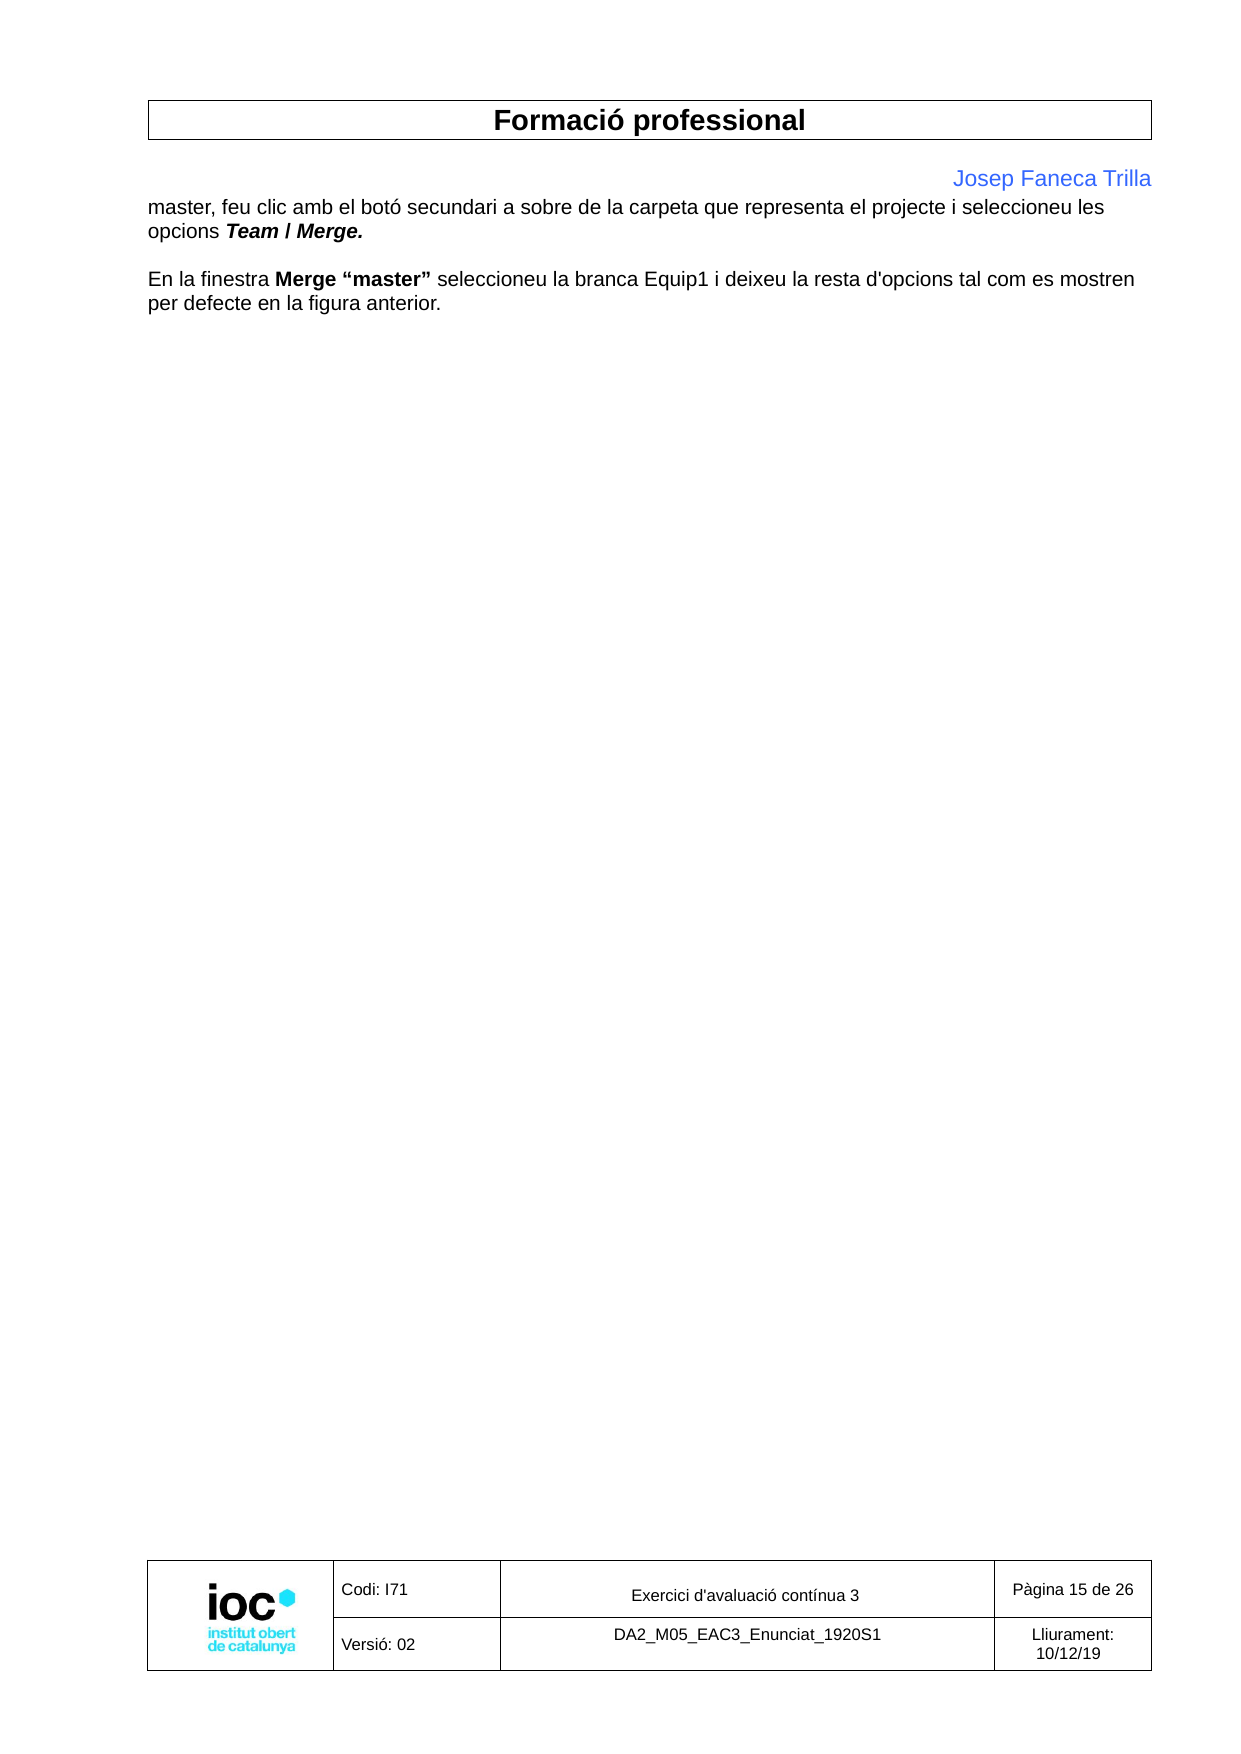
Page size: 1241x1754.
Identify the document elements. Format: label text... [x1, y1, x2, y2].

text En la finestra Merge “master” seleccioneu la branca Equip1 i deixeu la resta d'opcions tal com es mostren per defecte en la figura anterior. [148, 267, 1151, 315]
text master, feu clic amb el botó secundari a sobre de la carpeta que representa el projecte i seleccioneu les opcions Team / Merge. [148, 195, 1151, 243]
picture [195, 1570, 309, 1665]
